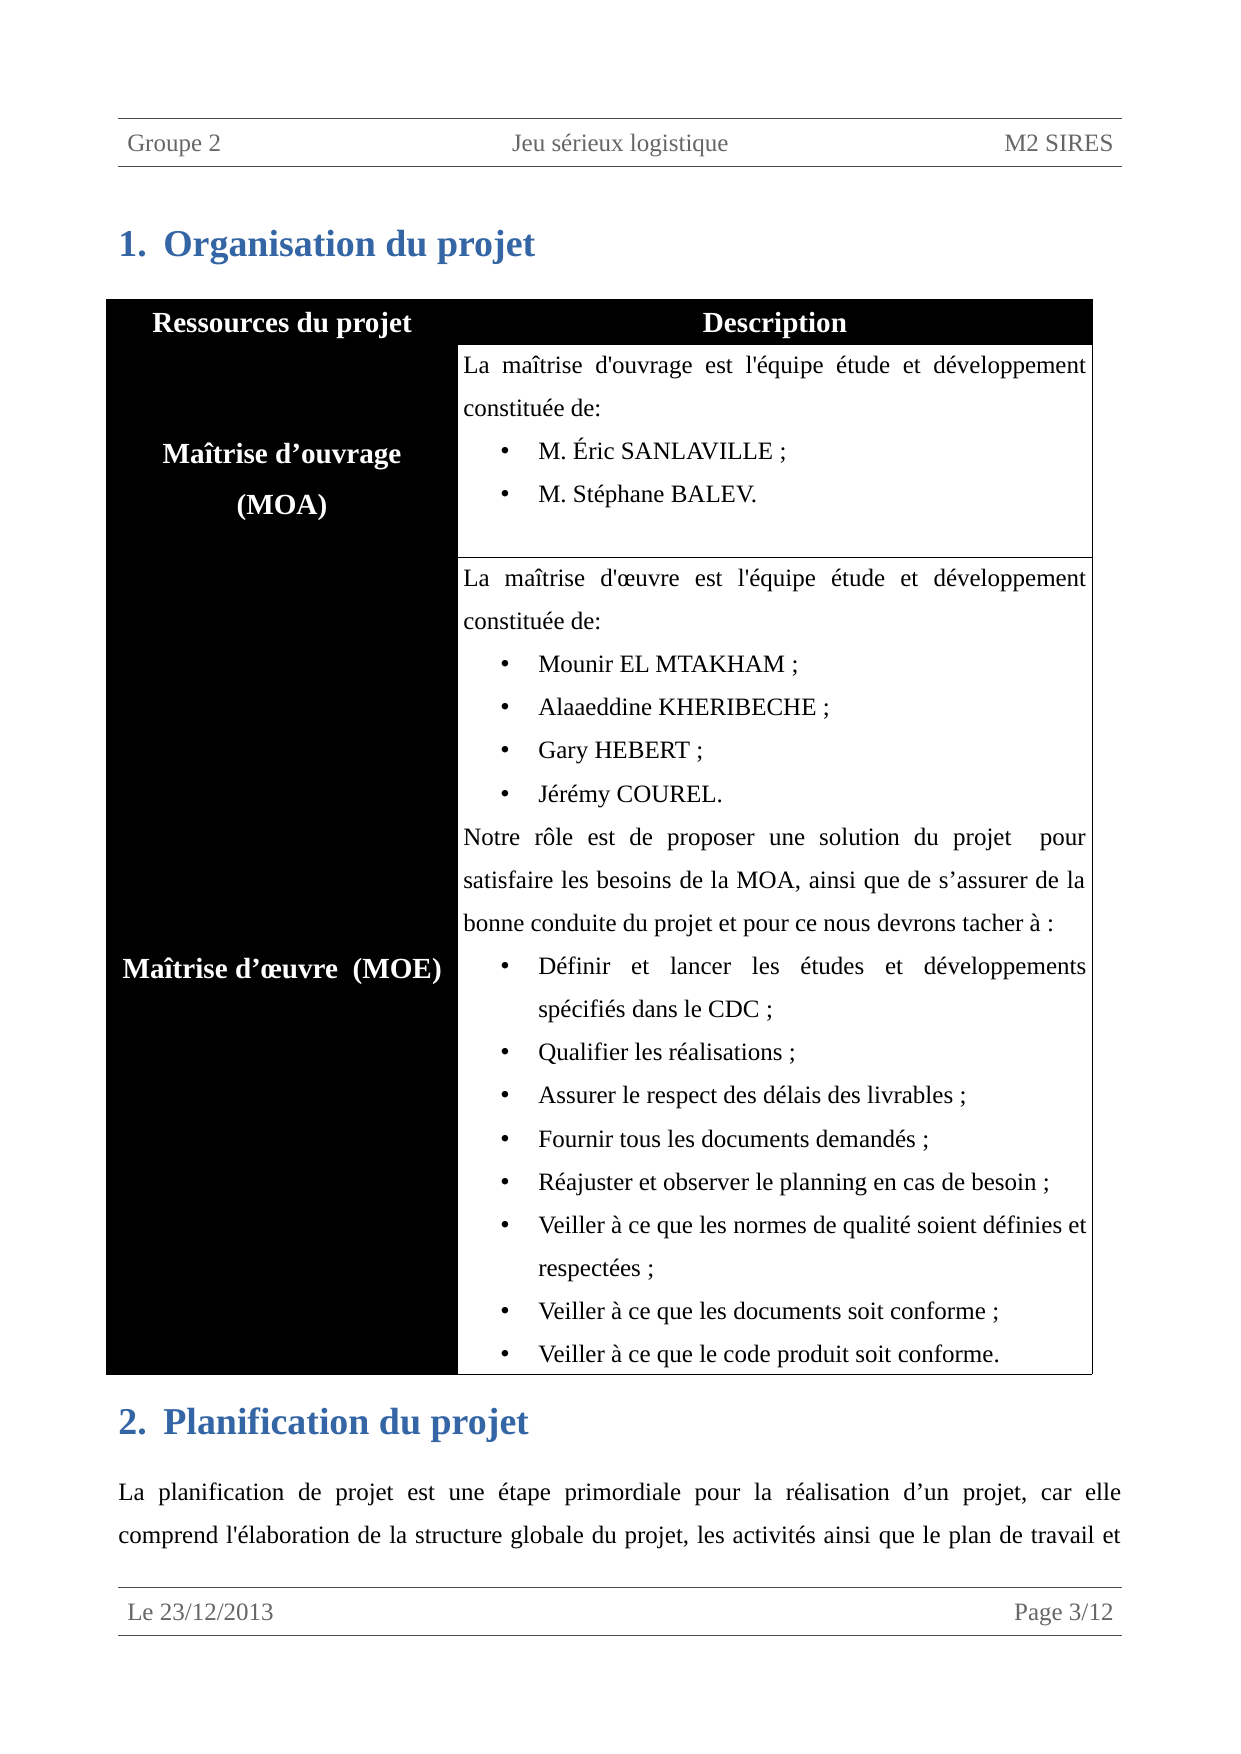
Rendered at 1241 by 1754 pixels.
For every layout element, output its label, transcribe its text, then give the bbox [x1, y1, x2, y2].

subtitle Organisation du projet [118, 221, 1122, 265]
subtitle Planification du projet [118, 1399, 1122, 1442]
table_header Ressources du projet [107, 300, 457, 344]
table_cell Maîtrise d’œuvre (MOE) [107, 558, 457, 1374]
table_header Description [458, 300, 1092, 344]
table_cell Maîtrise d’ouvrage (MOA) [107, 345, 457, 557]
table_cell La maîtrise d'ouvrage est l'équipe étude et développement constituée de: M. Éric SANLAVILLE ; M. Stéphane BALEV. [458, 345, 1092, 557]
table_cell La maîtrise d'œuvre est l'équipe étude et développement constituée de: Mounir EL MTAKHAM ; Alaaeddine KHERIBECHE ; Gary HEBERT ; Jérémy COUREL. Notre rôle est de proposer une solution du projet pour satisfaire les besoins de la MOA, ainsi que de s’assurer de la bonne conduite du projet et pour ce nous devrons tacher à : Définir et lancer les études et développements spécifiés dans le CDC ; Qualifier les réalisations ; Assurer le respect des délais des livrables ; Fournir tous les documents demandés ; Réajuster et observer le planning en cas de besoin ; Veiller à ce que les normes de qualité soient définies et respectées ; Veiller à ce que les documents soit conforme ; Veiller à ce que le code produit soit conforme. [458, 558, 1092, 1374]
text La planification de projet est une étape primordiale pour la réalisation d’un projet, car elle comprend l'élaboration de la structure globale du projet, les activités ainsi que le plan de travail et [118, 1477, 1122, 1549]
